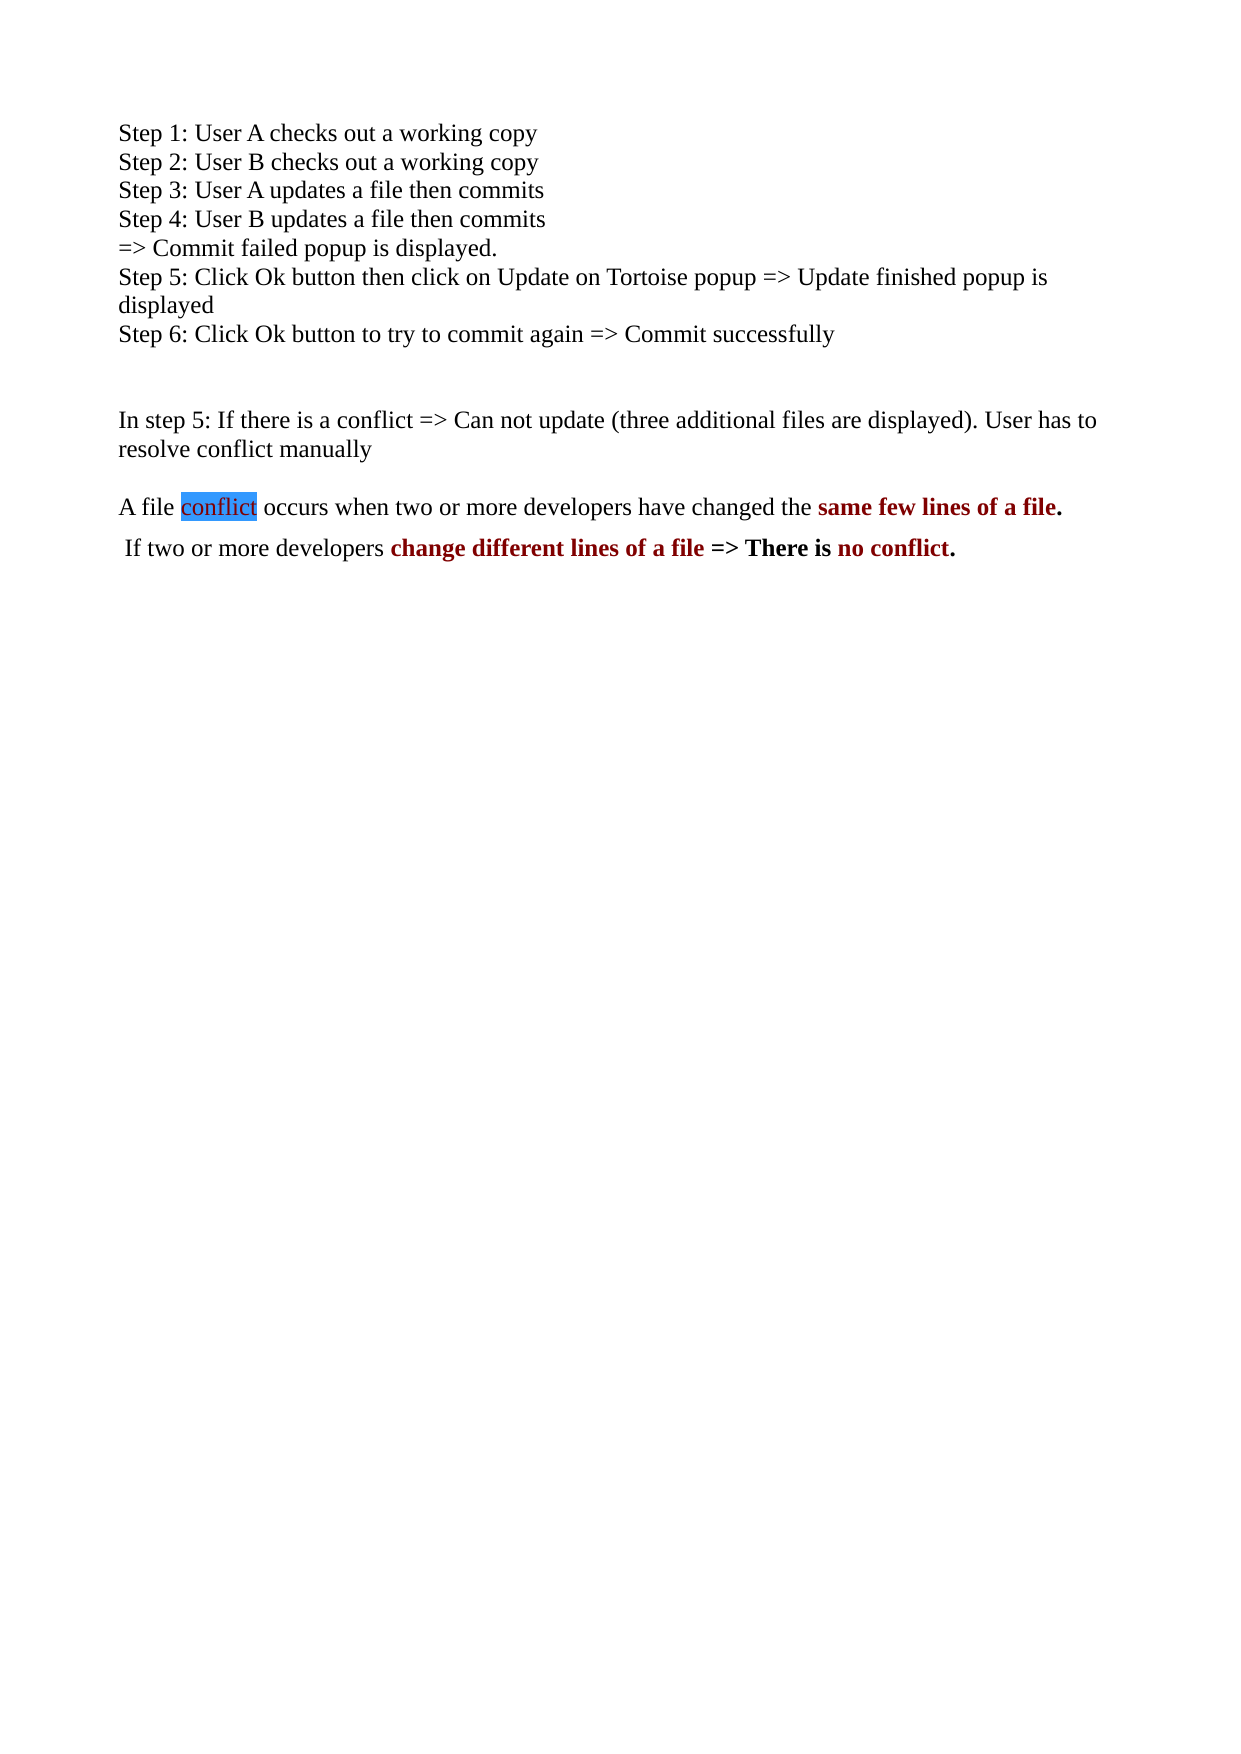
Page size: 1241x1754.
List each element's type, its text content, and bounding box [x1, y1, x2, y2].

text => Commit failed popup is displayed. [118, 233, 1122, 262]
text In step 5: If there is a conflict => Can not update (three additional files are displayed). User has to resolve conflict manually [118, 406, 1122, 463]
text Step 3: User A updates a file then commits [118, 176, 1122, 204]
text Step 6: Click Ok button to try to commit again => Commit successfully [118, 319, 1122, 348]
text Step 5: Click Ok button then click on Update on Tortoise popup => Update finished popup is displayed [118, 262, 1122, 319]
text Step 2: User B checks out a working copy [118, 147, 1122, 176]
text A file conflict occurs when two or more developers have changed the same few lines of a file. [118, 492, 1122, 521]
text Step 1: User A checks out a working copy [118, 118, 1122, 147]
text If two or more developers change different lines of a file => There is no conflict. [118, 533, 1122, 562]
text Step 4: User B updates a file then commits [118, 204, 1122, 233]
